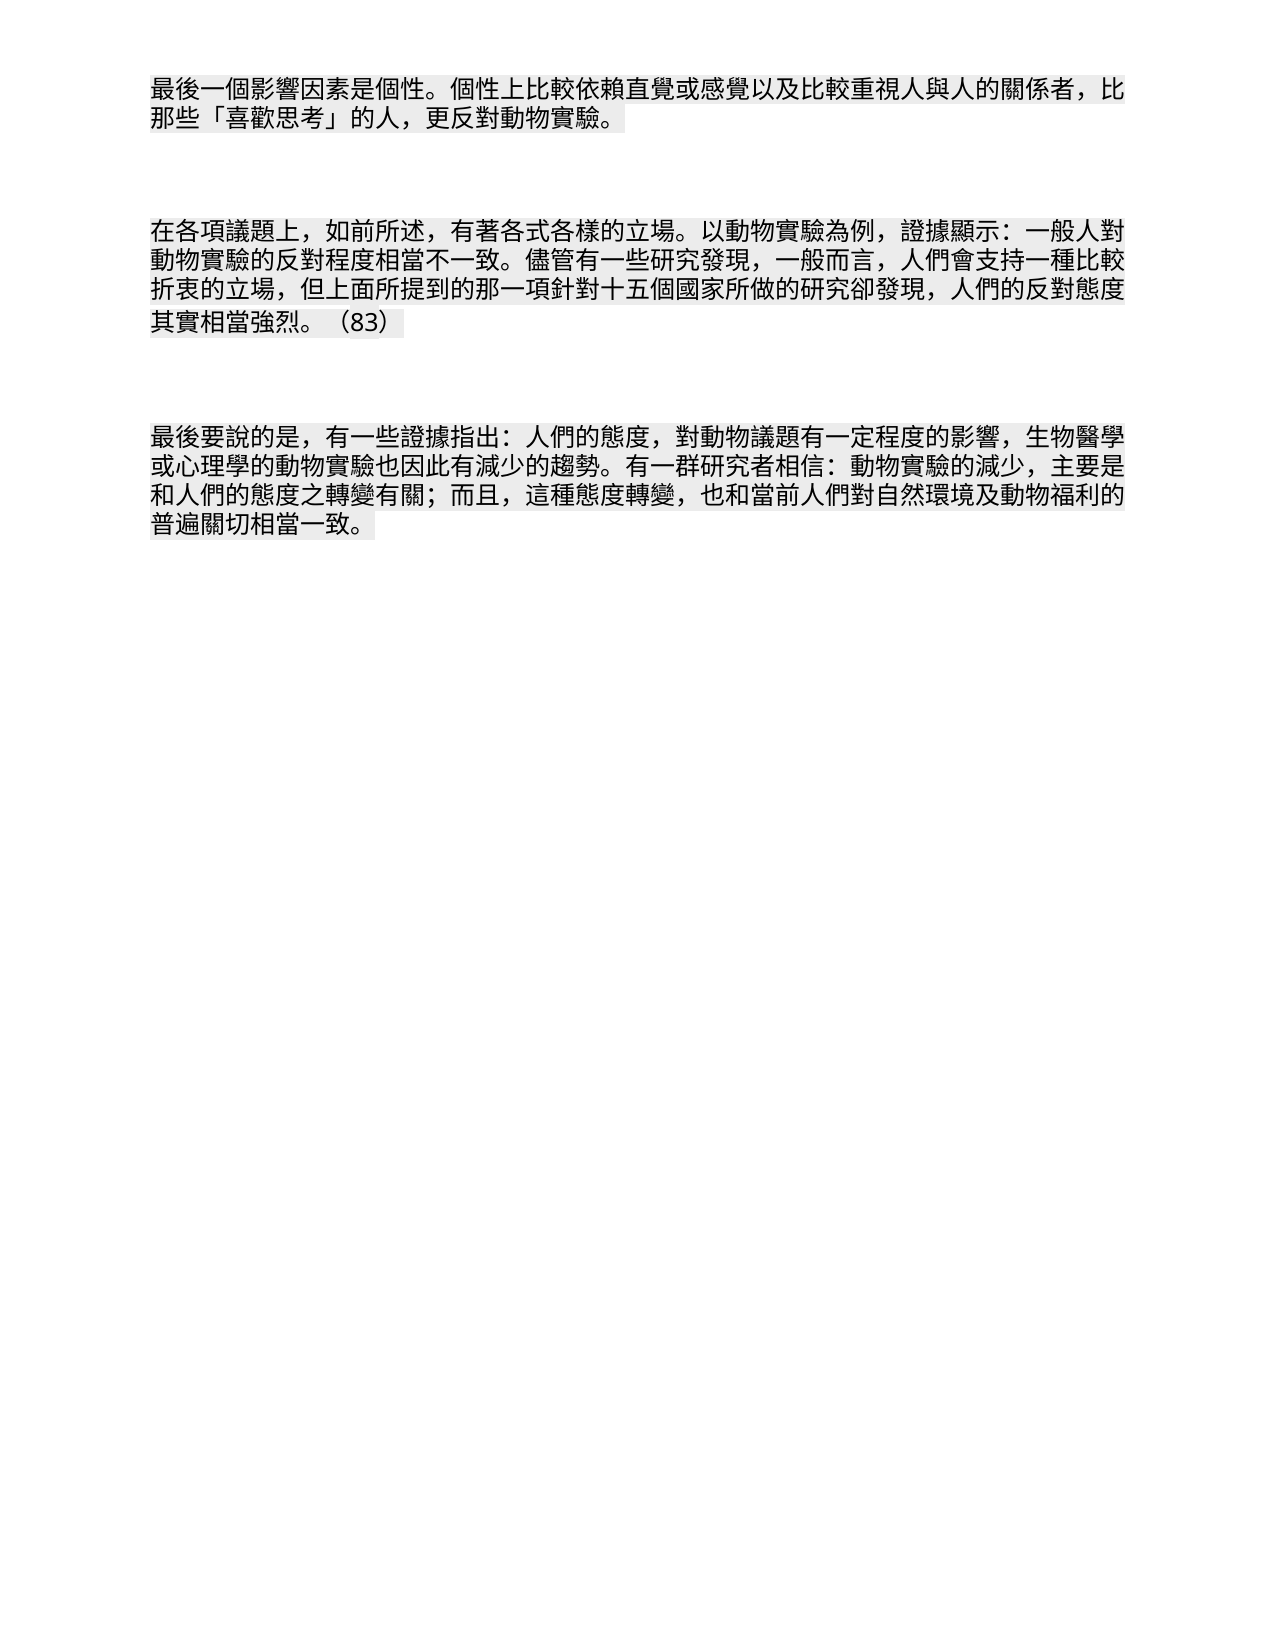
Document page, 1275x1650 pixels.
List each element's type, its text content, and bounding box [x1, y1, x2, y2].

text 最後要說的是，有一些證據指出：人們的態度，對動物議題有一定程度的影響，生物醫學或心理學的動物實驗也因此有減少的趨勢。有一群研究者相信：動物實驗的減少，主要是和人們的態度之轉變有關；而且，這種態度轉變，也和當前人們對自然環境及動物福利的普遍關切相當一致。 [150, 423, 1125, 540]
text 在各項議題上，如前所述，有著各式各樣的立場。以動物實驗為例，證據顯示：一般人對動物實驗的反對程度相當不一致。儘管有一些研究發現，一般而言，人們會支持一種比較折衷的立場，但上面所提到的那一項針對十五個國家所做的研究卻發現，人們的反對態度其實相當強烈。（83） [150, 217, 1125, 339]
text 最後一個影響因素是個性。個性上比較依賴直覺或感覺以及比較重視人與人的關係者，比那些「喜歡思考」的人，更反對動物實驗。 [150, 75, 1125, 133]
